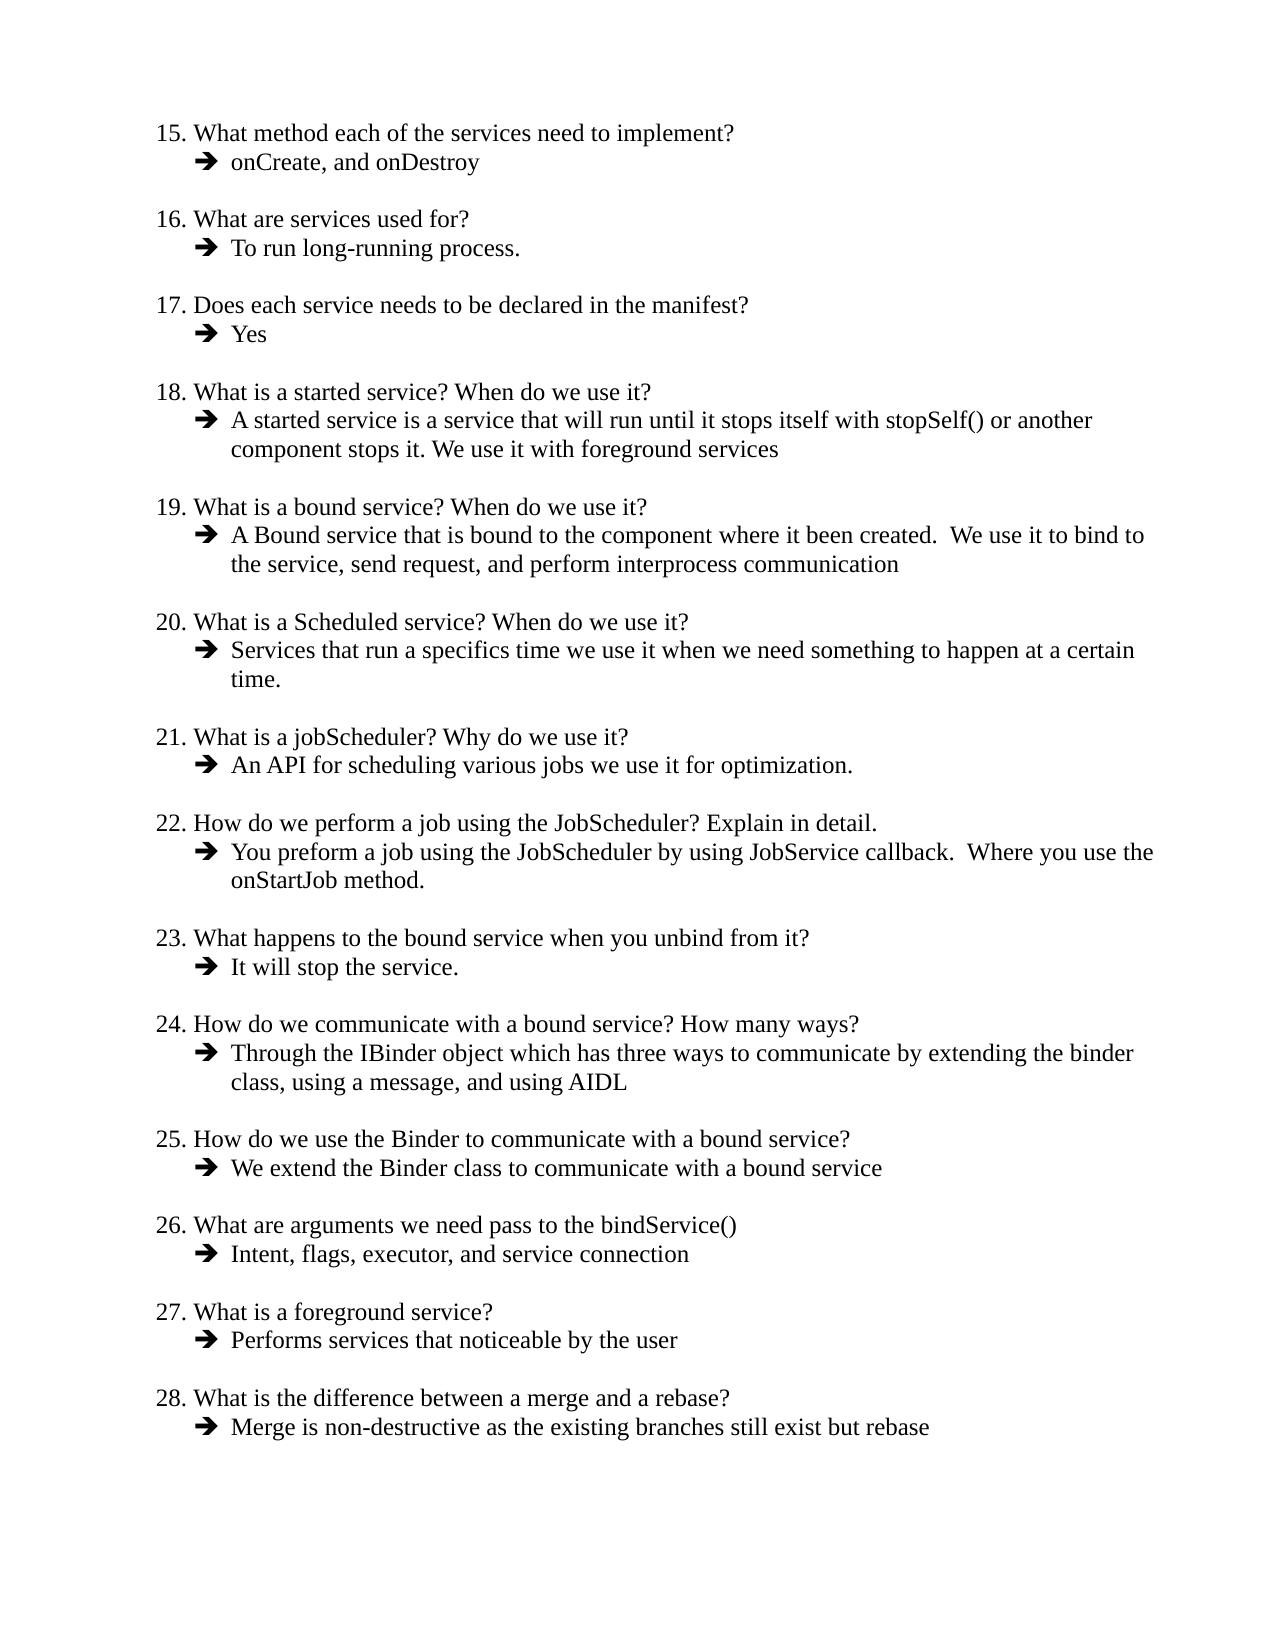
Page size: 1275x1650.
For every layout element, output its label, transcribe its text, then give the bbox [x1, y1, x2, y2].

list A Bound service that is bound to the component where it been created. We use it to bind to the service, send request, and perform interprocess communication [193, 521, 1157, 578]
list How do we use the Binder to communicate with a bound service? [156, 1124, 1157, 1153]
list What happens to the bound service when you unbind from it? [156, 923, 1157, 952]
list What is a Scheduled service? When do we use it? [156, 607, 1157, 636]
list What is the difference between a merge and a rebase? [156, 1383, 1157, 1412]
list What is a foreground service? [156, 1297, 1157, 1326]
list A started service is a service that will run until it stops itself with stopSelf() or another component stops it. We use it with foreground services [193, 406, 1157, 463]
list You preform a job using the JobScheduler by using JobService callback. Where you use the onStartJob method. [193, 837, 1157, 894]
list Does each service needs to be declared in the manifest? [156, 291, 1157, 319]
list onCreate, and onDestroy [193, 147, 1157, 176]
list Intent, flags, executor, and service connection [193, 1239, 1157, 1268]
list What is a bound service? When do we use it? [156, 492, 1157, 521]
list What method each of the services need to implement? [156, 118, 1157, 147]
list Merge is non-destructive as the existing branches still exist but rebase [193, 1412, 1157, 1441]
list It will stop the service. [193, 952, 1157, 981]
list Services that run a specifics time we use it when we need something to happen at a certain time. [193, 636, 1157, 693]
list Yes [193, 319, 1157, 348]
list What are arguments we need pass to the bindService() [156, 1211, 1157, 1239]
list What are services used for? [156, 204, 1157, 233]
list An API for scheduling various jobs we use it for optimization. [193, 751, 1157, 779]
list How do we perform a job using the JobScheduler? Explain in detail. [156, 808, 1157, 837]
list We extend the Binder class to communicate with a bound service [193, 1153, 1157, 1182]
list What is a jobScheduler? Why do we use it? [156, 722, 1157, 751]
list How do we communicate with a bound service? How many ways? [156, 1009, 1157, 1038]
list To run long-running process. [193, 233, 1157, 262]
list Performs services that noticeable by the user [193, 1326, 1157, 1354]
list Through the IBinder object which has three ways to communicate by extending the binder class, using a message, and using AIDL [193, 1038, 1157, 1096]
list What is a started service? When do we use it? [156, 377, 1157, 406]
